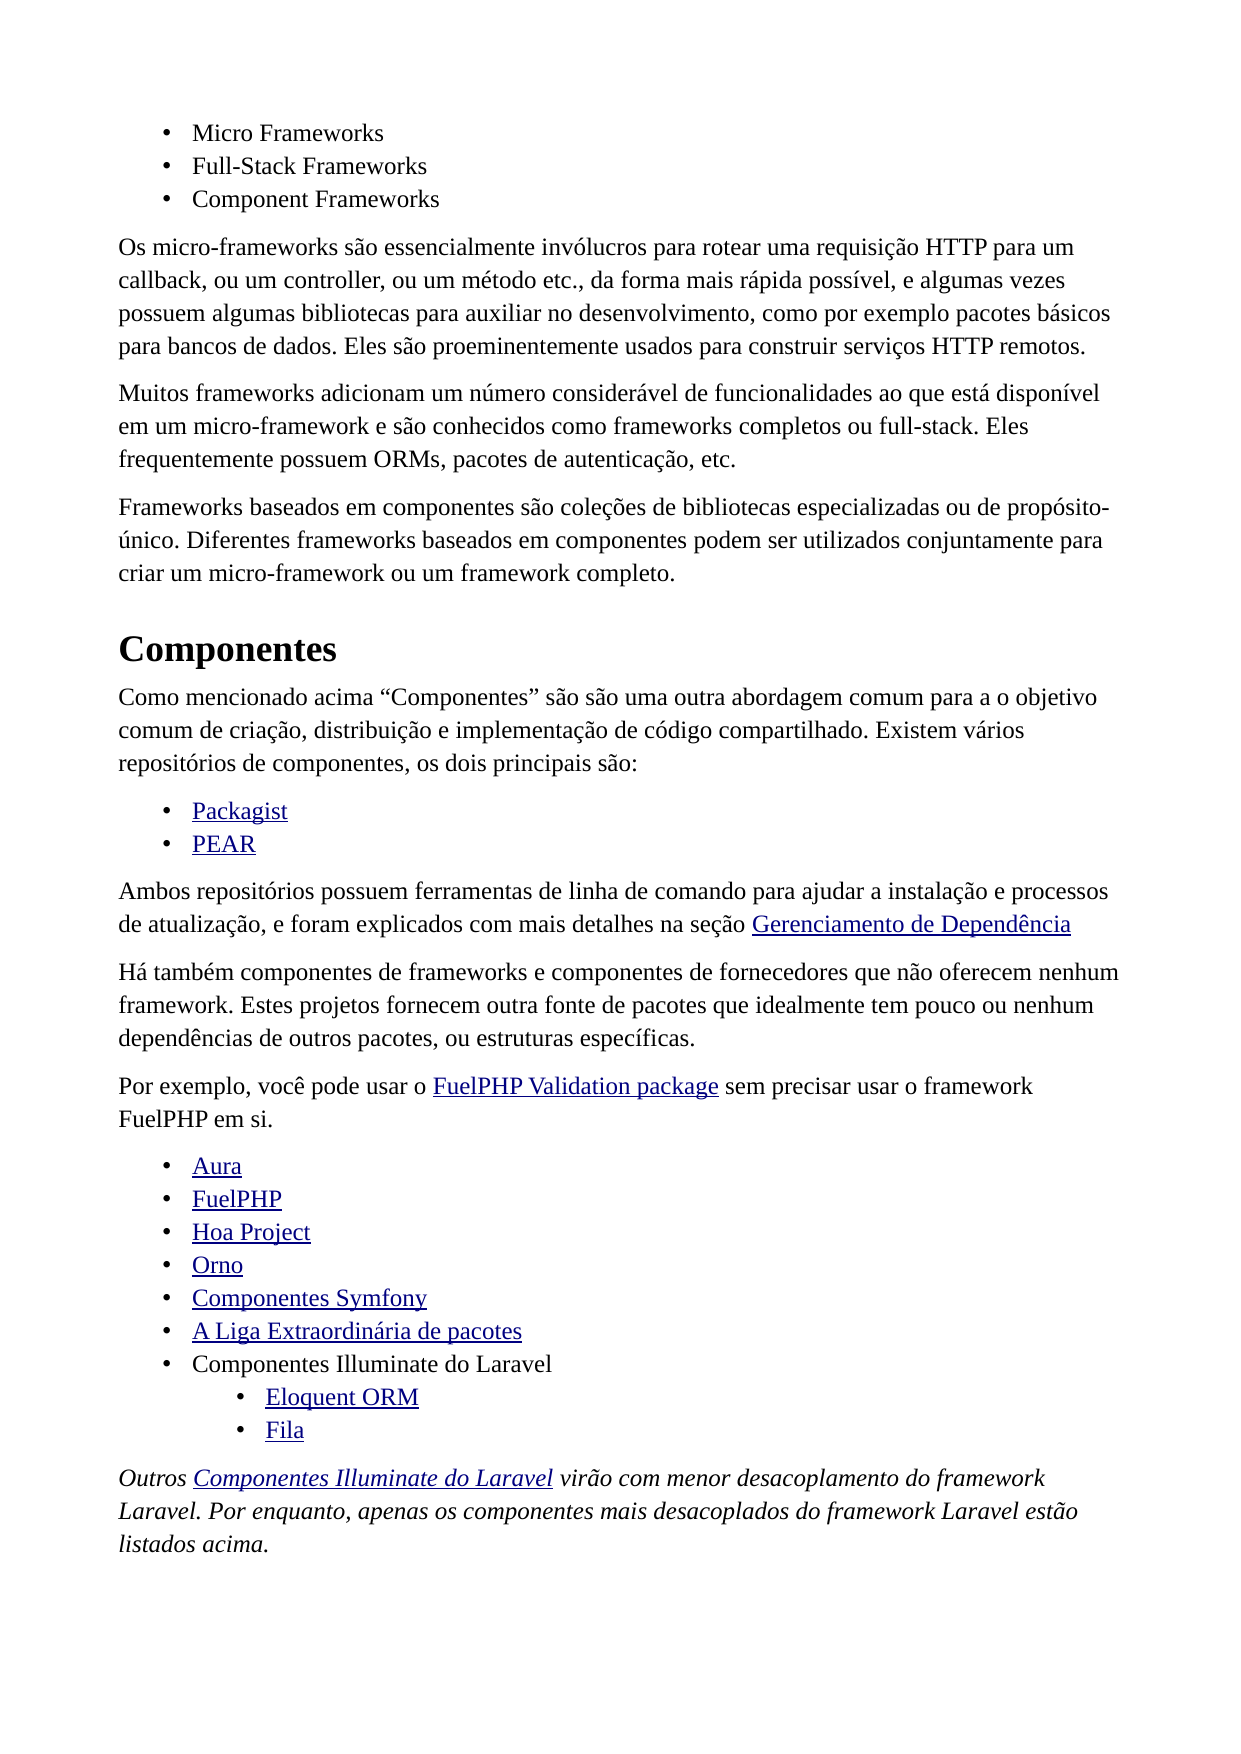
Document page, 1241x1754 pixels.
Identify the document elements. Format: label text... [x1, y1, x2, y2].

list Componentes Illuminate do Laravel [162, 1349, 1122, 1378]
text Ambos repositórios possuem ferramentas de linha de comando para ajudar a instalação e processos de atualização, e foram explicados com mais detalhes na seção Gerenciamento de Dependência [118, 876, 1122, 938]
list PEAR [162, 829, 1122, 858]
text Outros Componentes Illuminate do Laravel virão com menor desacoplamento do framework Laravel. Por enquanto, apenas os componentes mais desacoplados do framework Laravel estão listados acima. [118, 1463, 1122, 1558]
text Como mencionado acima “Componentes” são são uma outra abordagem comum para a o objetivo comum de criação, distribuição e implementação de código compartilhado. Existem vários repositórios de componentes, os dois principais são: [118, 682, 1122, 777]
list Hoa Project [162, 1217, 1122, 1246]
subtitle Componentes [118, 627, 1122, 670]
list Aura [162, 1151, 1122, 1180]
list FuelPHP [162, 1184, 1122, 1213]
list Full-Stack Frameworks [162, 151, 1122, 180]
text Frameworks baseados em componentes são coleções de bibliotecas especializadas ou de propósito-único. Diferentes frameworks baseados em componentes podem ser utilizados conjuntamente para criar um micro-framework ou um framework completo. [118, 492, 1122, 587]
text Por exemplo, você pode usar o FuelPHP Validation package sem precisar usar o framework FuelPHP em si. [118, 1071, 1122, 1132]
list Orno [162, 1250, 1122, 1279]
text Há também componentes de frameworks e componentes de fornecedores que não oferecem nenhum framework. Estes projetos fornecem outra fonte de pacotes que idealmente tem pouco ou nenhum dependências de outros pacotes, ou estruturas específicas. [118, 957, 1122, 1052]
list Componentes Symfony [162, 1283, 1122, 1312]
list Component Frameworks [162, 184, 1122, 213]
list Packagist [162, 796, 1122, 824]
list Eloquent ORM [236, 1382, 1122, 1411]
text Os micro-frameworks são essencialmente invólucros para rotear uma requisição HTTP para um callback, ou um controller, ou um método etc., da forma mais rápida possível, e algumas vezes possuem algumas bibliotecas para auxiliar no desenvolvimento, como por exemplo pacotes básicos para bancos de dados. Eles são proeminentemente usados para construir serviços HTTP remotos. [118, 232, 1122, 359]
list Micro Frameworks [162, 118, 1122, 147]
list Fila [236, 1416, 1122, 1444]
list A Liga Extraordinária de pacotes [162, 1316, 1122, 1345]
text Muitos frameworks adicionam um número considerável de funcionalidades ao que está disponível em um micro-framework e são conhecidos como frameworks completos ou full-stack. Eles frequentemente possuem ORMs, pacotes de autenticação, etc. [118, 378, 1122, 473]
